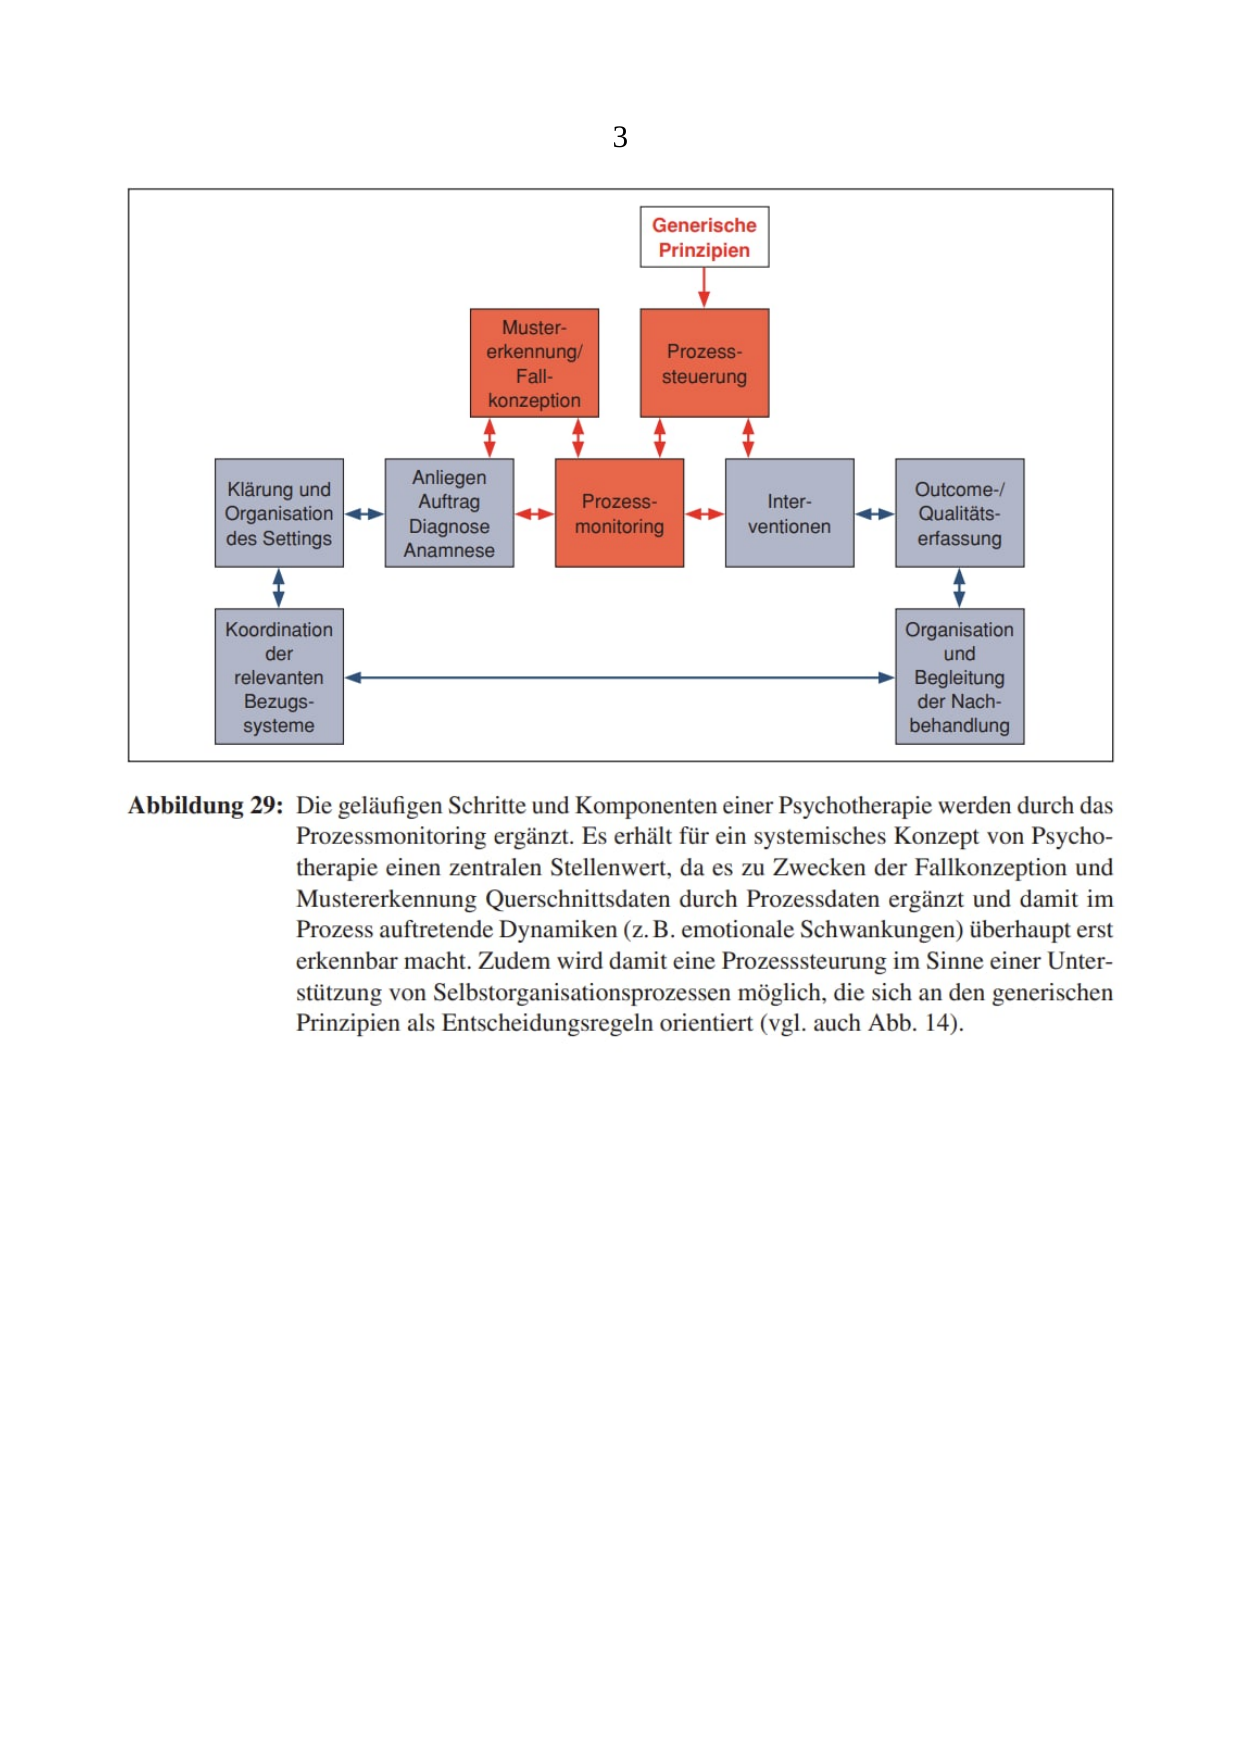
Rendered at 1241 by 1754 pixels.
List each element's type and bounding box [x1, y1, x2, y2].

picture [118, 183, 1123, 1071]
